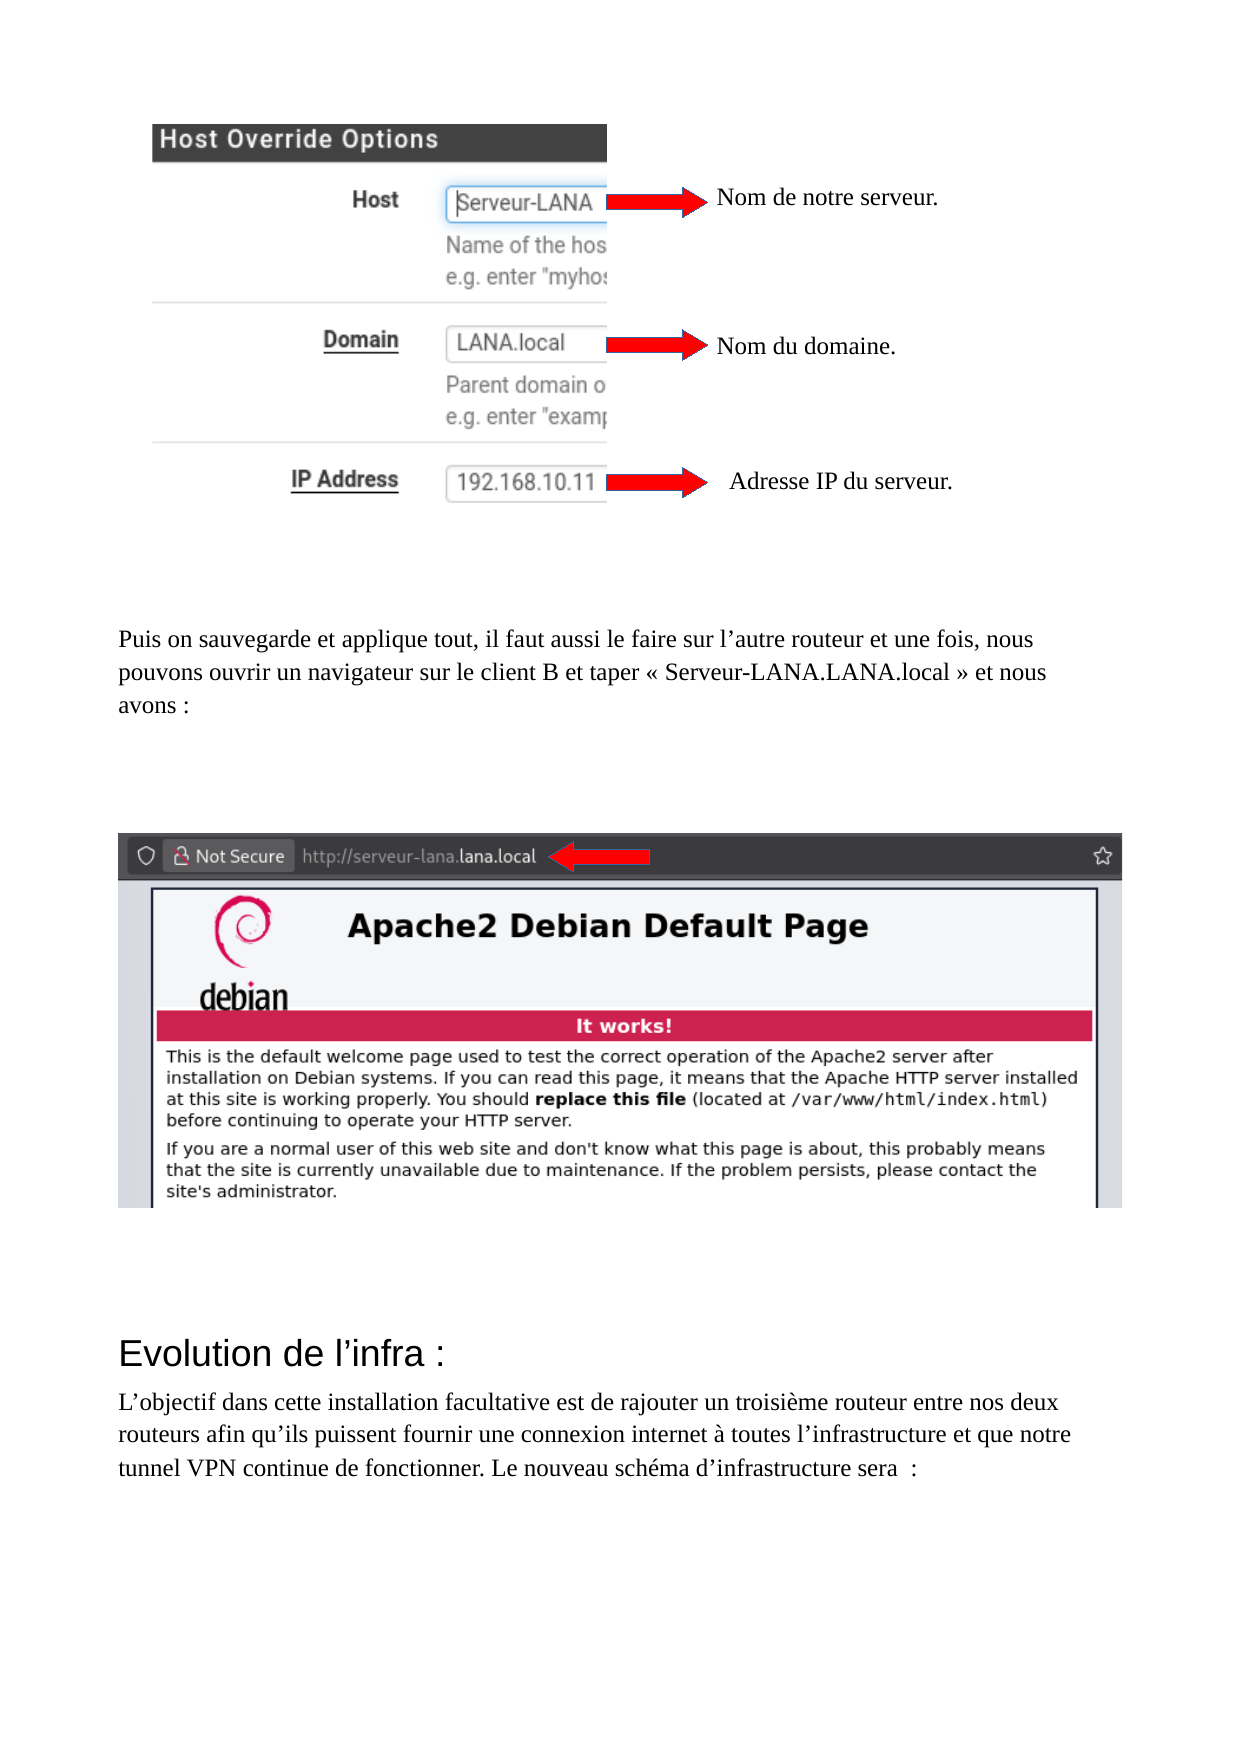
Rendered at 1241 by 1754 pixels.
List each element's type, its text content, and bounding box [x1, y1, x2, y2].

subtitle Evolution de l’infra : [118, 1331, 1122, 1374]
text L’objectif dans cette installation facultative est de rajouter un troisième routeur entre nos deux routeurs afin qu’ils puissent fournir une connexion internet à toutes l’infrastructure et que notre tunnel VPN continue de fonctionner. Le nouveau schéma d’infrastructure sera : [118, 1387, 1122, 1481]
picture [152, 124, 607, 514]
text Puis on sauvegarde et applique tout, il faut aussi le faire sur l’autre routeur et une fois, nous pouvons ouvrir un navigateur sur le client B et taper « Serveur-LANA.LANA.local » et nous avons : [118, 624, 1122, 719]
picture [118, 833, 1123, 1208]
